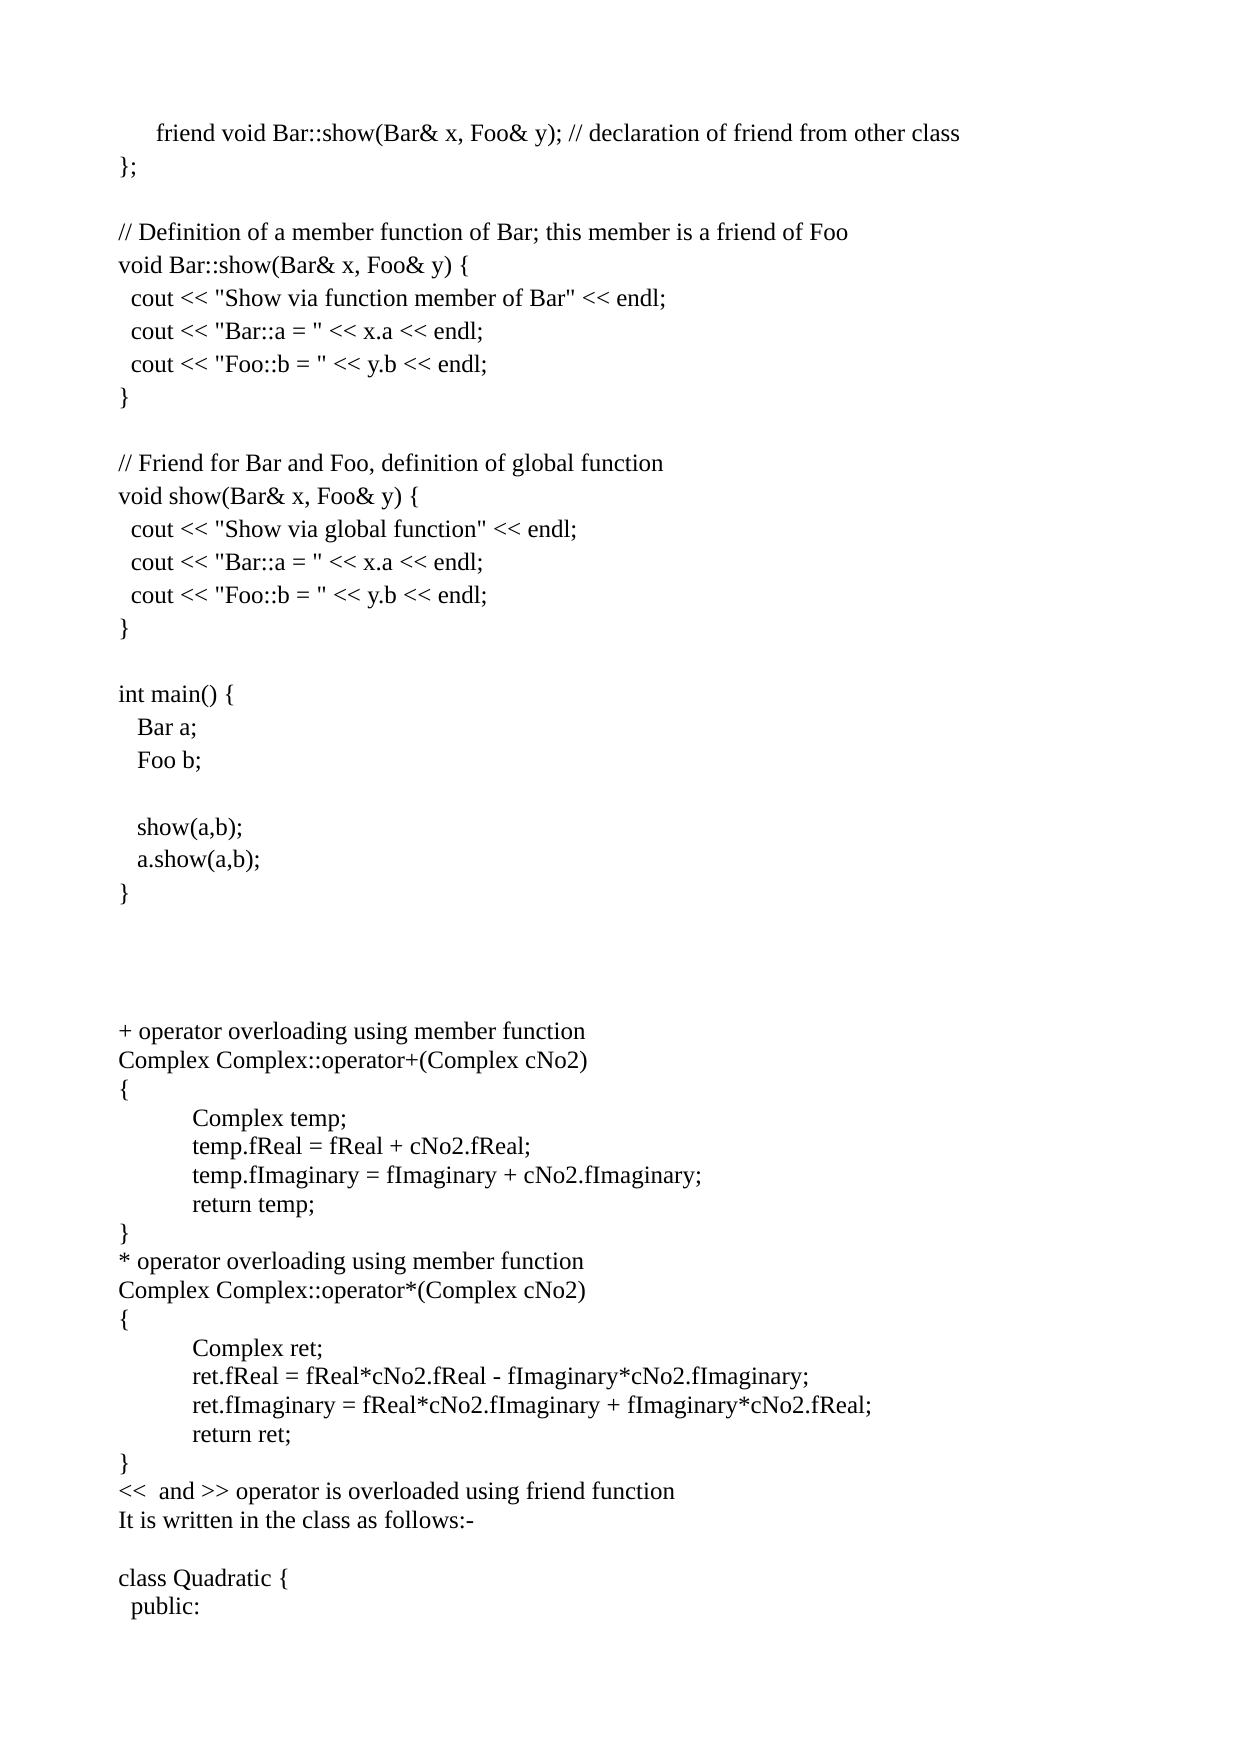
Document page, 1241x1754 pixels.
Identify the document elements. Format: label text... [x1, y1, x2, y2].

text int main() { [118, 679, 1122, 708]
text Foo b; [118, 746, 1122, 774]
text // Definition of a member function of Bar; this member is a friend of Foo [118, 217, 1122, 246]
text { [118, 1074, 1122, 1103]
text + operator overloading using member function [118, 1016, 1122, 1045]
text } [118, 1218, 1122, 1246]
text temp.fImaginary = fImaginary + cNo2.fImaginary; [118, 1160, 1122, 1189]
text return temp; [118, 1189, 1122, 1218]
text temp.fReal = fReal + cNo2.fReal; [118, 1131, 1122, 1160]
text a.show(a,b); [118, 844, 1122, 873]
text class Quadratic { [118, 1563, 1122, 1591]
text { [118, 1304, 1122, 1333]
text public: [118, 1591, 1122, 1620]
text Complex ret; [118, 1333, 1122, 1361]
text // Friend for Bar and Foo, definition of global function [118, 448, 1122, 477]
text } [118, 382, 1122, 411]
text cout << "Foo::b = " << y.b << endl; [118, 580, 1122, 609]
text cout << "Show via global function" << endl; [118, 514, 1122, 543]
text ret.fImaginary = fReal*cNo2.fImaginary + fImaginary*cNo2.fReal; [118, 1390, 1122, 1419]
text cout << "Show via function member of Bar" << endl; [118, 283, 1122, 312]
text Complex temp; [118, 1103, 1122, 1131]
text * operator overloading using member function [118, 1246, 1122, 1275]
text } [118, 613, 1122, 642]
text void Bar::show(Bar& x, Foo& y) { [118, 250, 1122, 279]
text Bar a; [118, 712, 1122, 741]
text It is written in the class as follows:- [118, 1505, 1122, 1534]
text << and >> operator is overloaded using friend function [118, 1476, 1122, 1505]
text void show(Bar& x, Foo& y) { [118, 481, 1122, 510]
text }; [118, 151, 1122, 180]
text } [118, 1448, 1122, 1476]
text show(a,b); [118, 812, 1122, 840]
text Complex Complex::operator*(Complex cNo2) [118, 1275, 1122, 1304]
text return ret; [118, 1419, 1122, 1448]
text Complex Complex::operator+(Complex cNo2) [118, 1045, 1122, 1074]
text } [118, 878, 1122, 906]
text cout << "Bar::a = " << x.a << endl; [118, 316, 1122, 345]
text cout << "Bar::a = " << x.a << endl; [118, 547, 1122, 576]
text friend void Bar::show(Bar& x, Foo& y); // declaration of friend from other class [118, 118, 1122, 147]
text cout << "Foo::b = " << y.b << endl; [118, 349, 1122, 378]
text ret.fReal = fReal*cNo2.fReal - fImaginary*cNo2.fImaginary; [118, 1361, 1122, 1390]
